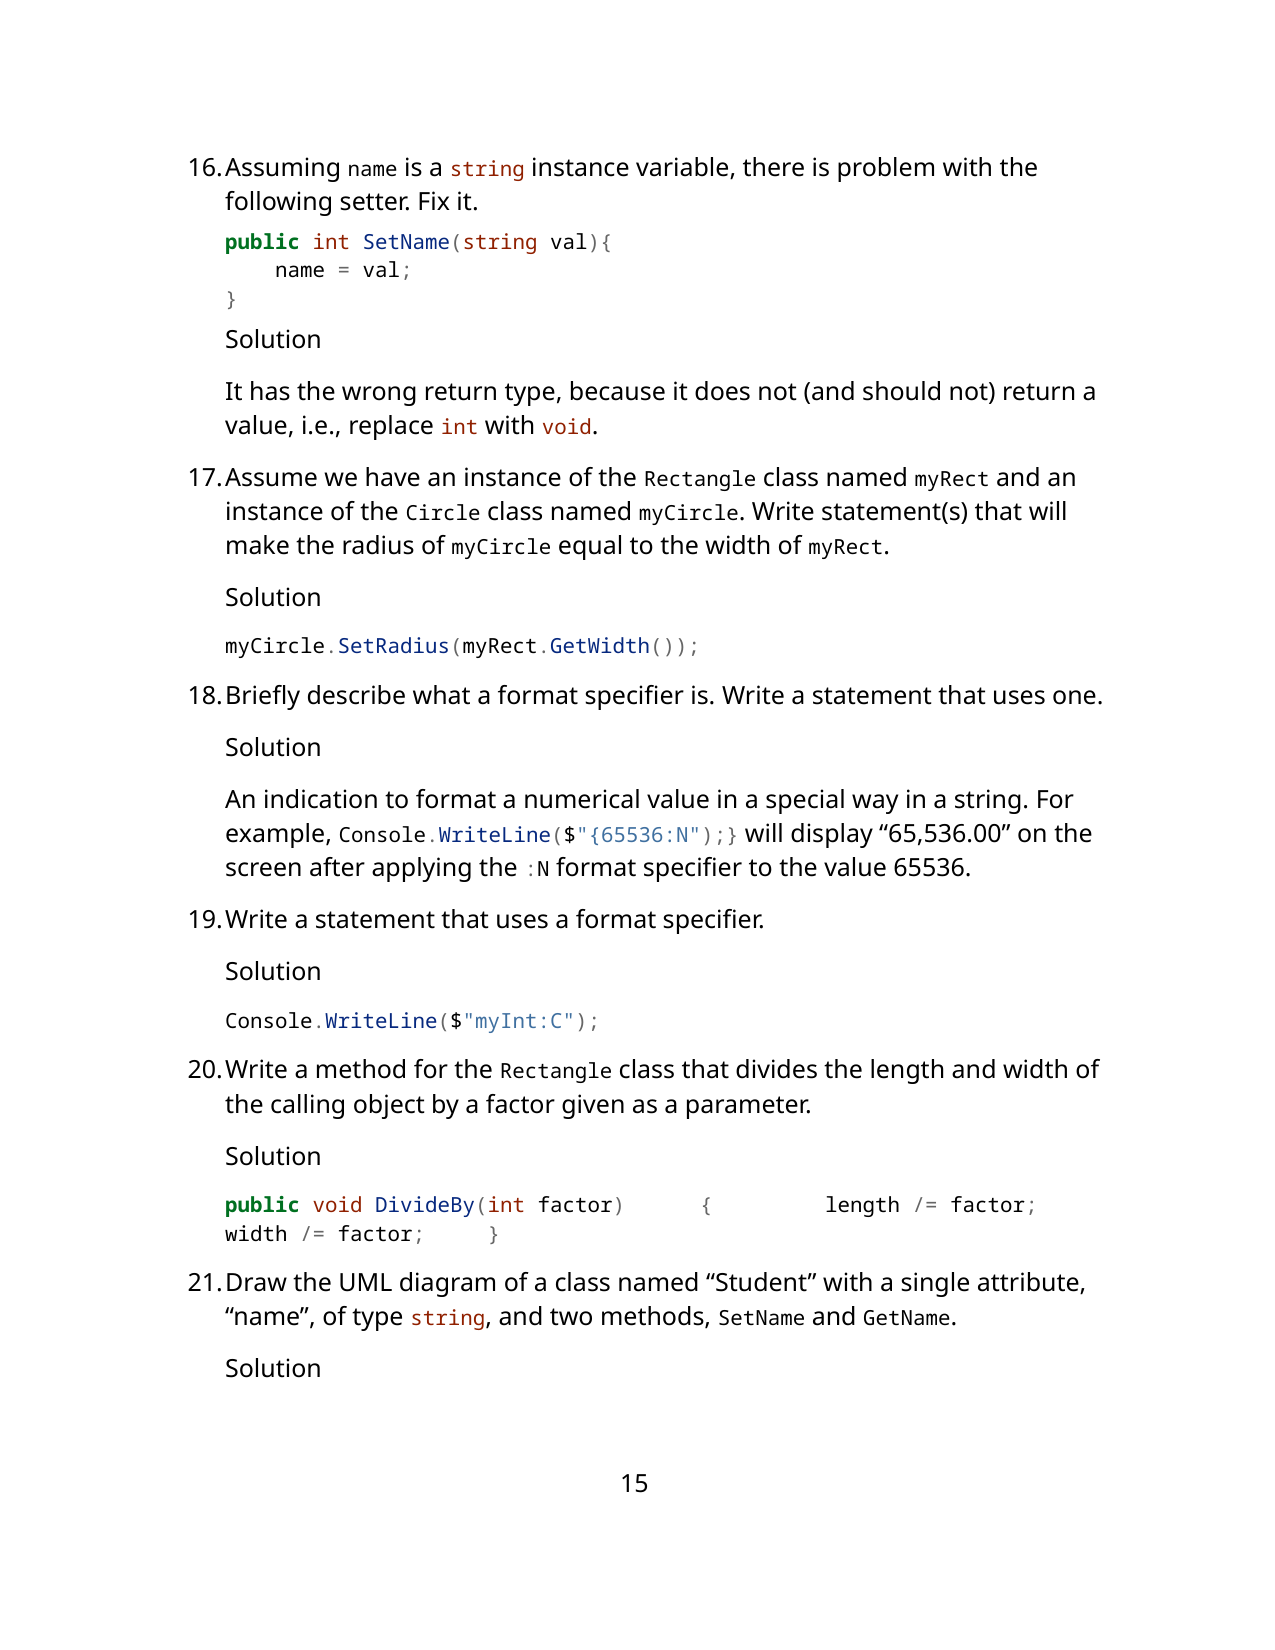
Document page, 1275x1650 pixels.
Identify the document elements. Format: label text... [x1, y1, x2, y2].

list Console.WriteLine($"myInt:C"); [187, 1006, 1125, 1034]
list } [187, 284, 1125, 312]
list public void DivideBy(int factor) { length /= factor; width /= factor; } [187, 1190, 1125, 1247]
list Assuming name is a string instance variable, there is problem with the following setter. Fix it. [187, 150, 1125, 218]
list Solution [187, 1138, 1125, 1172]
list Solution [187, 321, 1125, 355]
list Assume we have an instance of the Rectangle class named myRect and an instance of the Circle class named myCircle. Write statement(s) that will make the radius of myCircle equal to the width of myRect. [187, 459, 1125, 562]
list It has the wrong return type, because it does not (and should not) return a value, i.e., replace int with void. [187, 373, 1125, 441]
list public int SetName(string val){ [187, 227, 1125, 256]
list Solution [187, 1351, 1125, 1385]
list An indication to format a numerical value in a special way in a string. For example, Console.WriteLine($"{65536:N");} will display “65,536.00” on the screen after applying the :N format specifier to the value 65536. [187, 782, 1125, 884]
list Write a method for the Rectangle class that divides the length and width of the calling object by a factor given as a parameter. [187, 1052, 1125, 1120]
list Briefly describe what a format specifier is. Write a statement that uses one. [187, 678, 1125, 712]
list myCircle.SetRadius(myRect.GetWidth()); [187, 631, 1125, 660]
list Draw the UML diagram of a class named “Student” with a single attribute, “name”, of type string, and two methods, SetName and GetName. [187, 1265, 1125, 1333]
list Solution [187, 954, 1125, 988]
list Solution [187, 730, 1125, 764]
list name = val; [187, 256, 1125, 284]
list Write a statement that uses a format specifier. [187, 902, 1125, 936]
list Solution [187, 579, 1125, 613]
